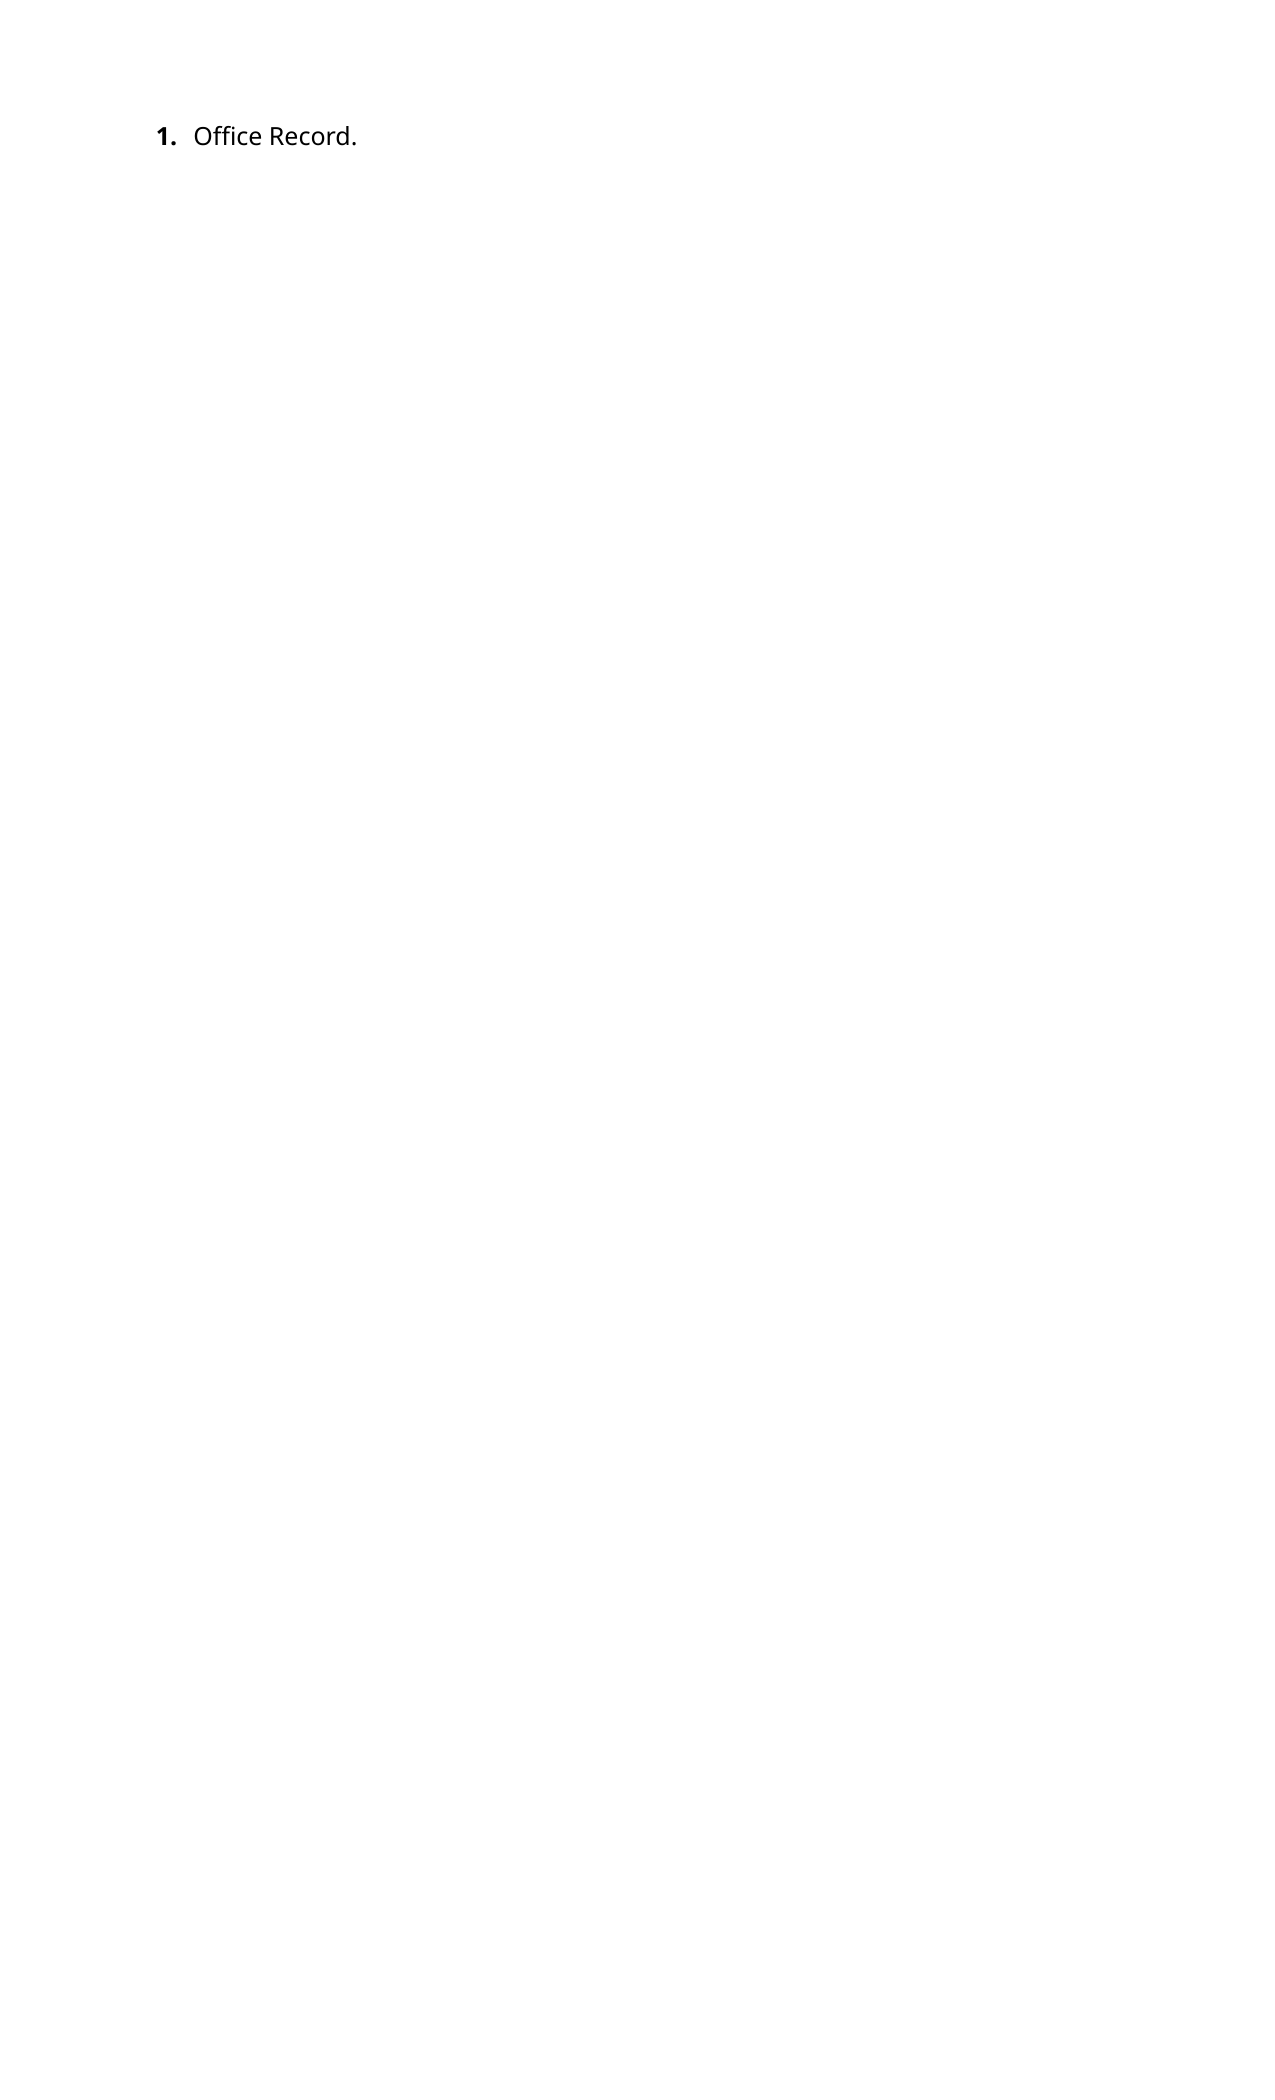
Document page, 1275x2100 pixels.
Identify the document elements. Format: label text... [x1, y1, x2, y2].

list Office Record. [156, 118, 1157, 152]
